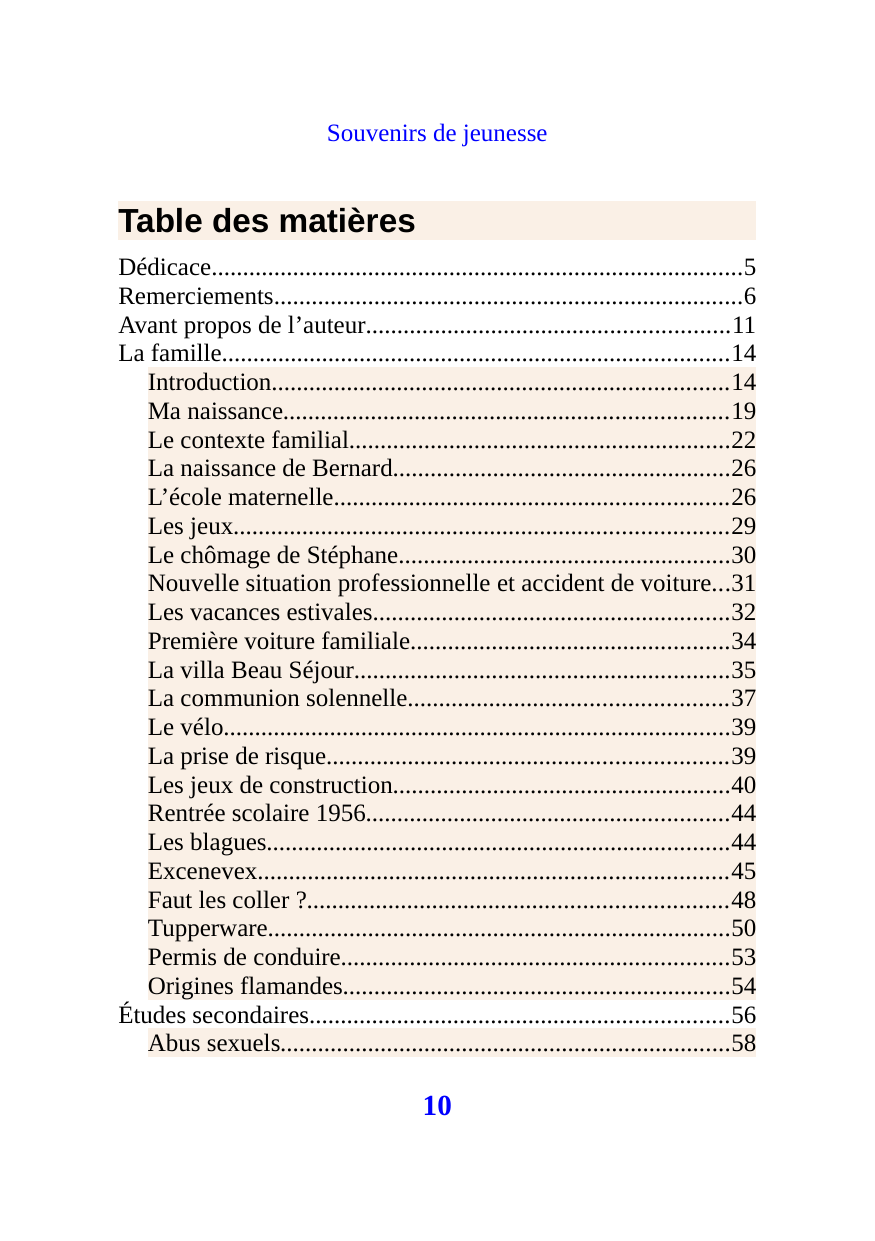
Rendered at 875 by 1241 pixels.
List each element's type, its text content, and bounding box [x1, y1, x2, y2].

text Permis de conduire 53 [148, 942, 756, 971]
subtitle Table des matières [118, 201, 756, 240]
text Remerciements 6 [118, 281, 756, 310]
text Le chômage de Stéphane 30 [148, 540, 756, 568]
text La naissance de Bernard 26 [148, 453, 756, 482]
text La communion solennelle 37 [148, 683, 756, 712]
text Ma naissance 19 [148, 396, 756, 425]
text Faut les coller ? 48 [148, 885, 756, 913]
text L’école maternelle 26 [148, 482, 756, 511]
text Avant propos de l’auteur 11 [118, 310, 756, 338]
text Les jeux de construction 40 [148, 770, 756, 798]
text Les jeux 29 [148, 511, 756, 540]
text Études secondaires 56 [118, 1000, 756, 1028]
text Nouvelle situation professionnelle et accident de voiture 31 [148, 568, 756, 597]
text Première voiture familiale 34 [148, 626, 756, 655]
text Le vélo 39 [148, 712, 756, 741]
text Le contexte familial 22 [148, 425, 756, 453]
text Excenevex 45 [148, 856, 756, 885]
text Abus sexuels 58 [148, 1028, 756, 1057]
text Rentrée scolaire 1956 44 [148, 798, 756, 827]
text Les vacances estivales 32 [148, 597, 756, 626]
text Origines flamandes 54 [148, 971, 756, 1000]
text Introduction 14 [148, 367, 756, 396]
text La famille 14 [118, 338, 756, 367]
text La villa Beau Séjour 35 [148, 655, 756, 683]
text Tupperware 50 [148, 913, 756, 942]
text La prise de risque 39 [148, 741, 756, 770]
text Les blagues 44 [148, 827, 756, 856]
text Dédicace 5 [118, 252, 756, 281]
